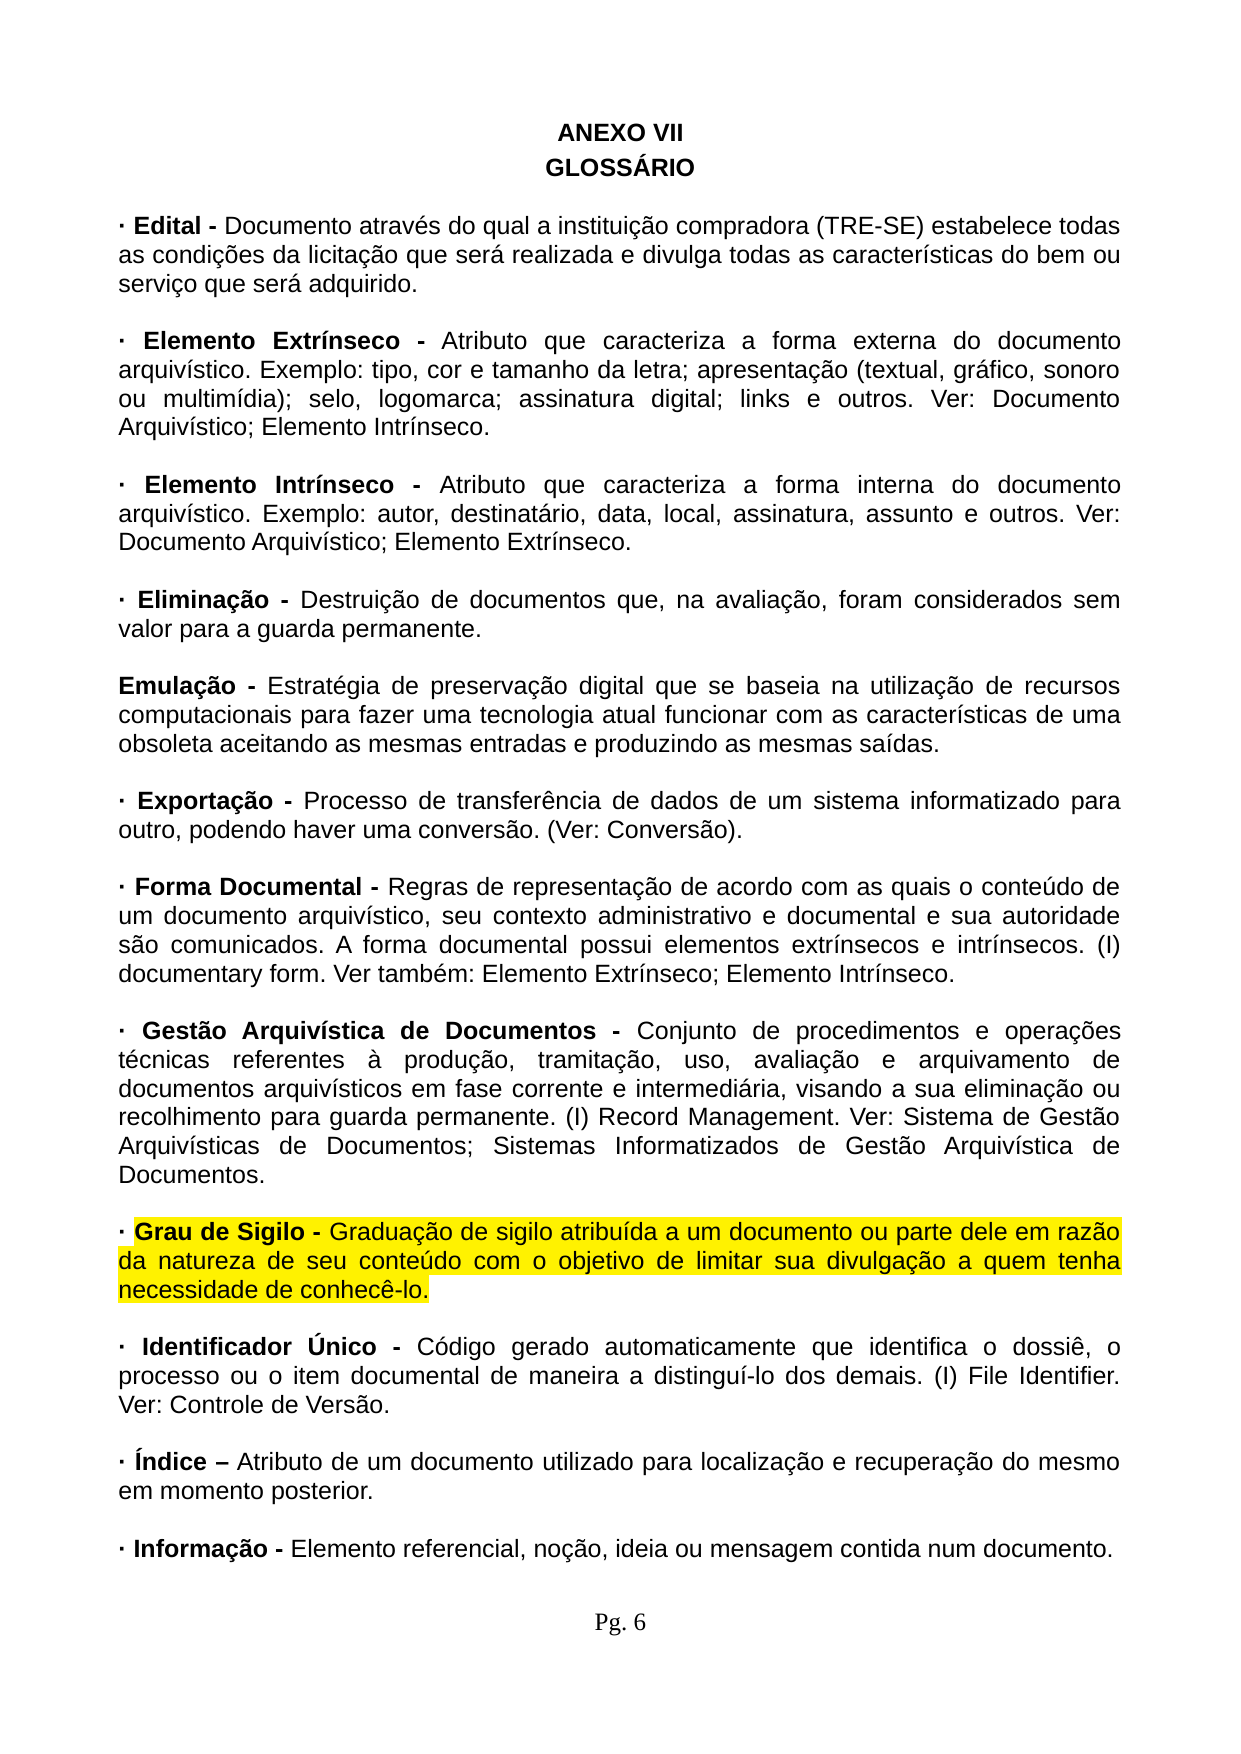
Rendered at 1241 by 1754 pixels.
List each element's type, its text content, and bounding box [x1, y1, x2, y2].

text · Gestão Arquivística de Documentos - Conjunto de procedimentos e operações técnicas referentes à produção, tramitação, uso, avaliação e arquivamento de documentos arquivísticos em fase corrente e intermediária, visando a sua eliminação ou recolhimento para guarda permanente. (I) Record Management. Ver: Sistema de Gestão Arquivísticas de Documentos; Sistemas Informatizados de Gestão Arquivística de Documentos. [118, 1016, 1122, 1188]
text · Elemento Intrínseco - Atributo que caracteriza a forma interna do documento arquivístico. Exemplo: autor, destinatário, data, local, assinatura, assunto e outros. Ver: Documento Arquivístico; Elemento Extrínseco. [118, 470, 1122, 556]
text · Edital - Documento através do qual a instituição compradora (TRE-SE) estabelece todas as condições da licitação que será realizada e divulga todas as características do bem ou serviço que será adquirido. [118, 211, 1122, 297]
text · Informação - Elemento referencial, noção, ideia ou mensagem contida num documento. [118, 1533, 1122, 1562]
text · Índice – Atributo de um documento utilizado para localização e recuperação do mesmo em momento posterior. [118, 1447, 1122, 1505]
text · Identificador Único - Código gerado automaticamente que identifica o dossiê, o processo ou o item documental de maneira a distinguí-lo dos demais. (I) File Identifier. Ver: Controle de Versão. [118, 1332, 1122, 1418]
text · Exportação - Processo de transferência de dados de um sistema informatizado para outro, podendo haver uma conversão. (Ver: Conversão). [118, 786, 1122, 843]
text · Eliminação - Destruição de documentos que, na avaliação, foram considerados sem valor para a guarda permanente. [118, 585, 1122, 642]
text · Forma Documental - Regras de representação de acordo com as quais o conteúdo de um documento arquivístico, seu contexto administrativo e documental e sua autoridade são comunicados. A forma documental possui elementos extrínsecos e intrínsecos. (I) documentary form. Ver também: Elemento Extrínseco; Elemento Intrínseco. [118, 872, 1122, 987]
text · Grau de Sigilo - Graduação de sigilo atribuída a um documento ou parte dele em razão da natureza de seu conteúdo com o objetivo de limitar sua divulgação a quem tenha necessidade de conhecê-lo. [118, 1217, 1122, 1303]
text · Elemento Extrínseco - Atributo que caracteriza a forma externa do documento arquivístico. Exemplo: tipo, cor e tamanho da letra; apresentação (textual, gráfico, sonoro ou multimídia); selo, logomarca; assinatura digital; links e outros. Ver: Documento Arquivístico; Elemento Intrínseco. [118, 326, 1122, 441]
text Emulação - Estratégia de preservação digital que se baseia na utilização de recursos computacionais para fazer uma tecnologia atual funcionar com as características de uma obsoleta aceitando as mesmas entradas e produzindo as mesmas saídas. [118, 671, 1122, 757]
